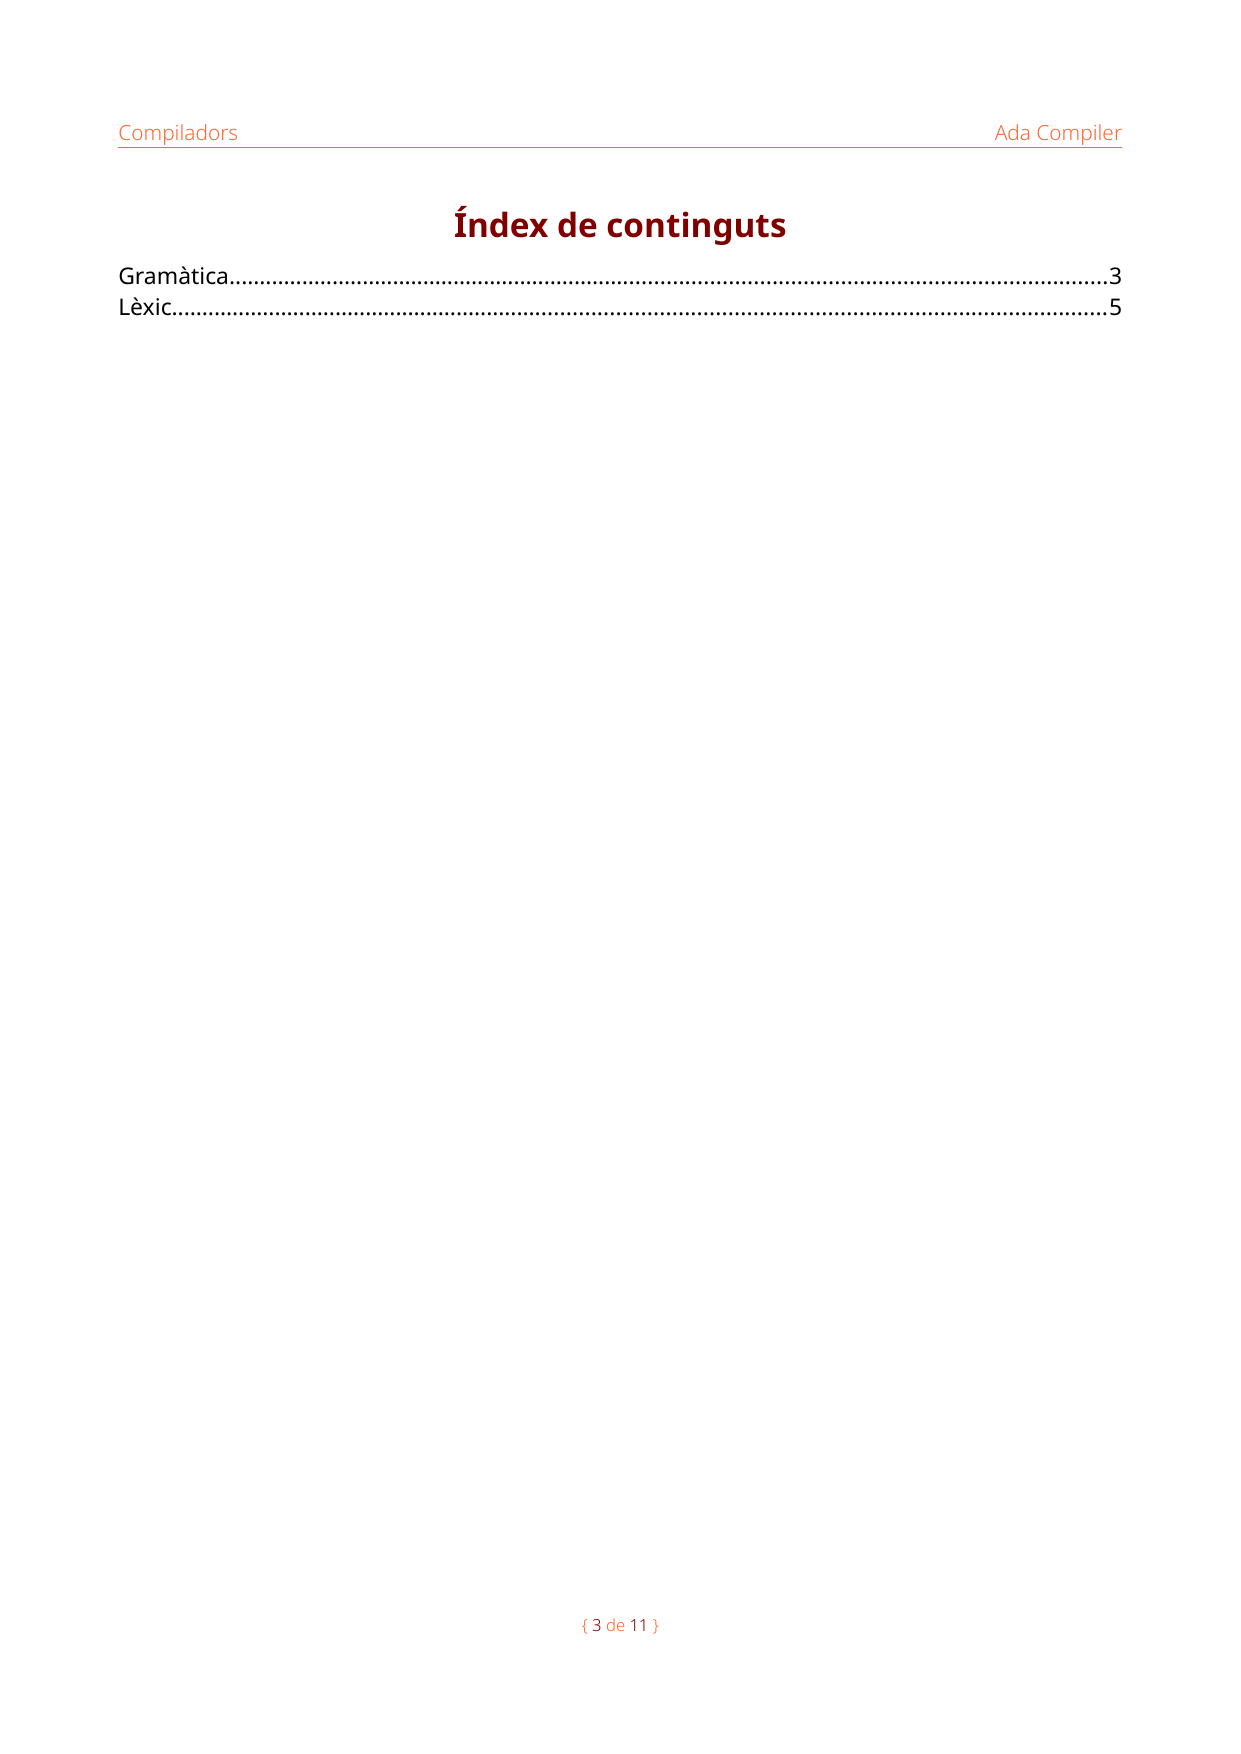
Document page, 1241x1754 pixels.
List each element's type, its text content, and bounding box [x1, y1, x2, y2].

text Gramàtica 3 [118, 260, 1122, 291]
text Lèxic 5 [118, 291, 1122, 322]
subtitle Índex de continguts [118, 202, 1122, 247]
